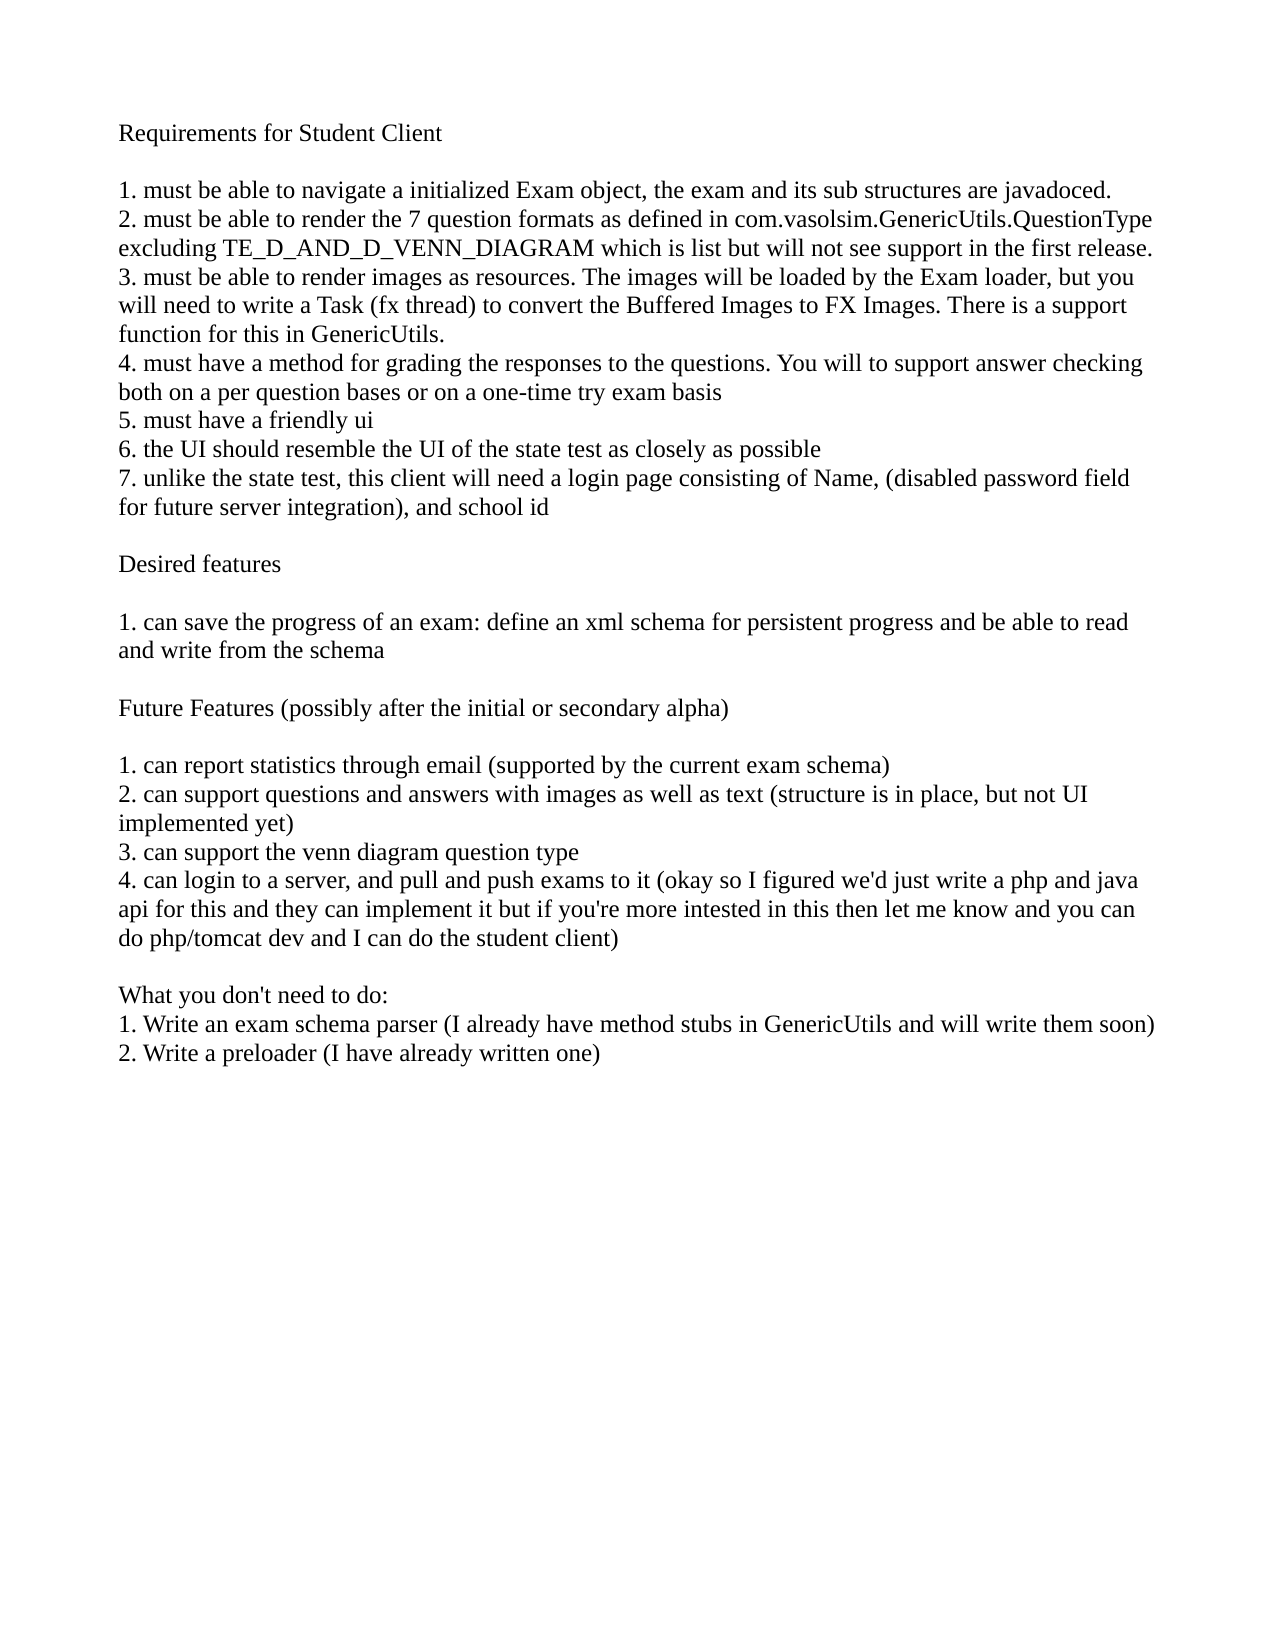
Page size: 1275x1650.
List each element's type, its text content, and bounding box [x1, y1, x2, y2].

text Requirements for Student Client [118, 118, 1157, 147]
text 6. the UI should resemble the UI of the state test as closely as possible [118, 434, 1157, 463]
text 7. unlike the state test, this client will need a login page consisting of Name, (disabled password field for future server integration), and school id [118, 463, 1157, 521]
text 1. must be able to navigate a initialized Exam object, the exam and its sub structures are javadoced. [118, 176, 1157, 204]
text 4. can login to a server, and pull and push exams to it (okay so I figured we'd just write a php and java api for this and they can implement it but if you're more intested in this then let me know and you can do php/tomcat dev and I can do the student client) [118, 866, 1157, 952]
text 5. must have a friendly ui [118, 406, 1157, 434]
text 2. can support questions and answers with images as well as text (structure is in place, but not UI implemented yet) [118, 779, 1157, 837]
text 3. can support the venn diagram question type [118, 837, 1157, 866]
text 3. must be able to render images as resources. The images will be loaded by the Exam loader, but you will need to write a Task (fx thread) to convert the Buffered Images to FX Images. There is a support function for this in GenericUtils. [118, 262, 1157, 348]
text Future Features (possibly after the initial or secondary alpha) [118, 693, 1157, 722]
text 1. can report statistics through email (supported by the current exam schema) [118, 751, 1157, 779]
text 2. Write a preloader (I have already written one) [118, 1038, 1157, 1067]
text 1. can save the progress of an exam: define an xml schema for persistent progress and be able to read and write from the schema [118, 607, 1157, 664]
text 1. Write an exam schema parser (I already have method stubs in GenericUtils and will write them soon) [118, 1009, 1157, 1038]
text 4. must have a method for grading the responses to the questions. You will to support answer checking both on a per question bases or on a one-time try exam basis [118, 348, 1157, 406]
text Desired features [118, 549, 1157, 578]
text 2. must be able to render the 7 question formats as defined in com.vasolsim.GenericUtils.QuestionType excluding TE_D_AND_D_VENN_DIAGRAM which is list but will not see support in the first release. [118, 204, 1157, 262]
text What you don't need to do: [118, 981, 1157, 1009]
